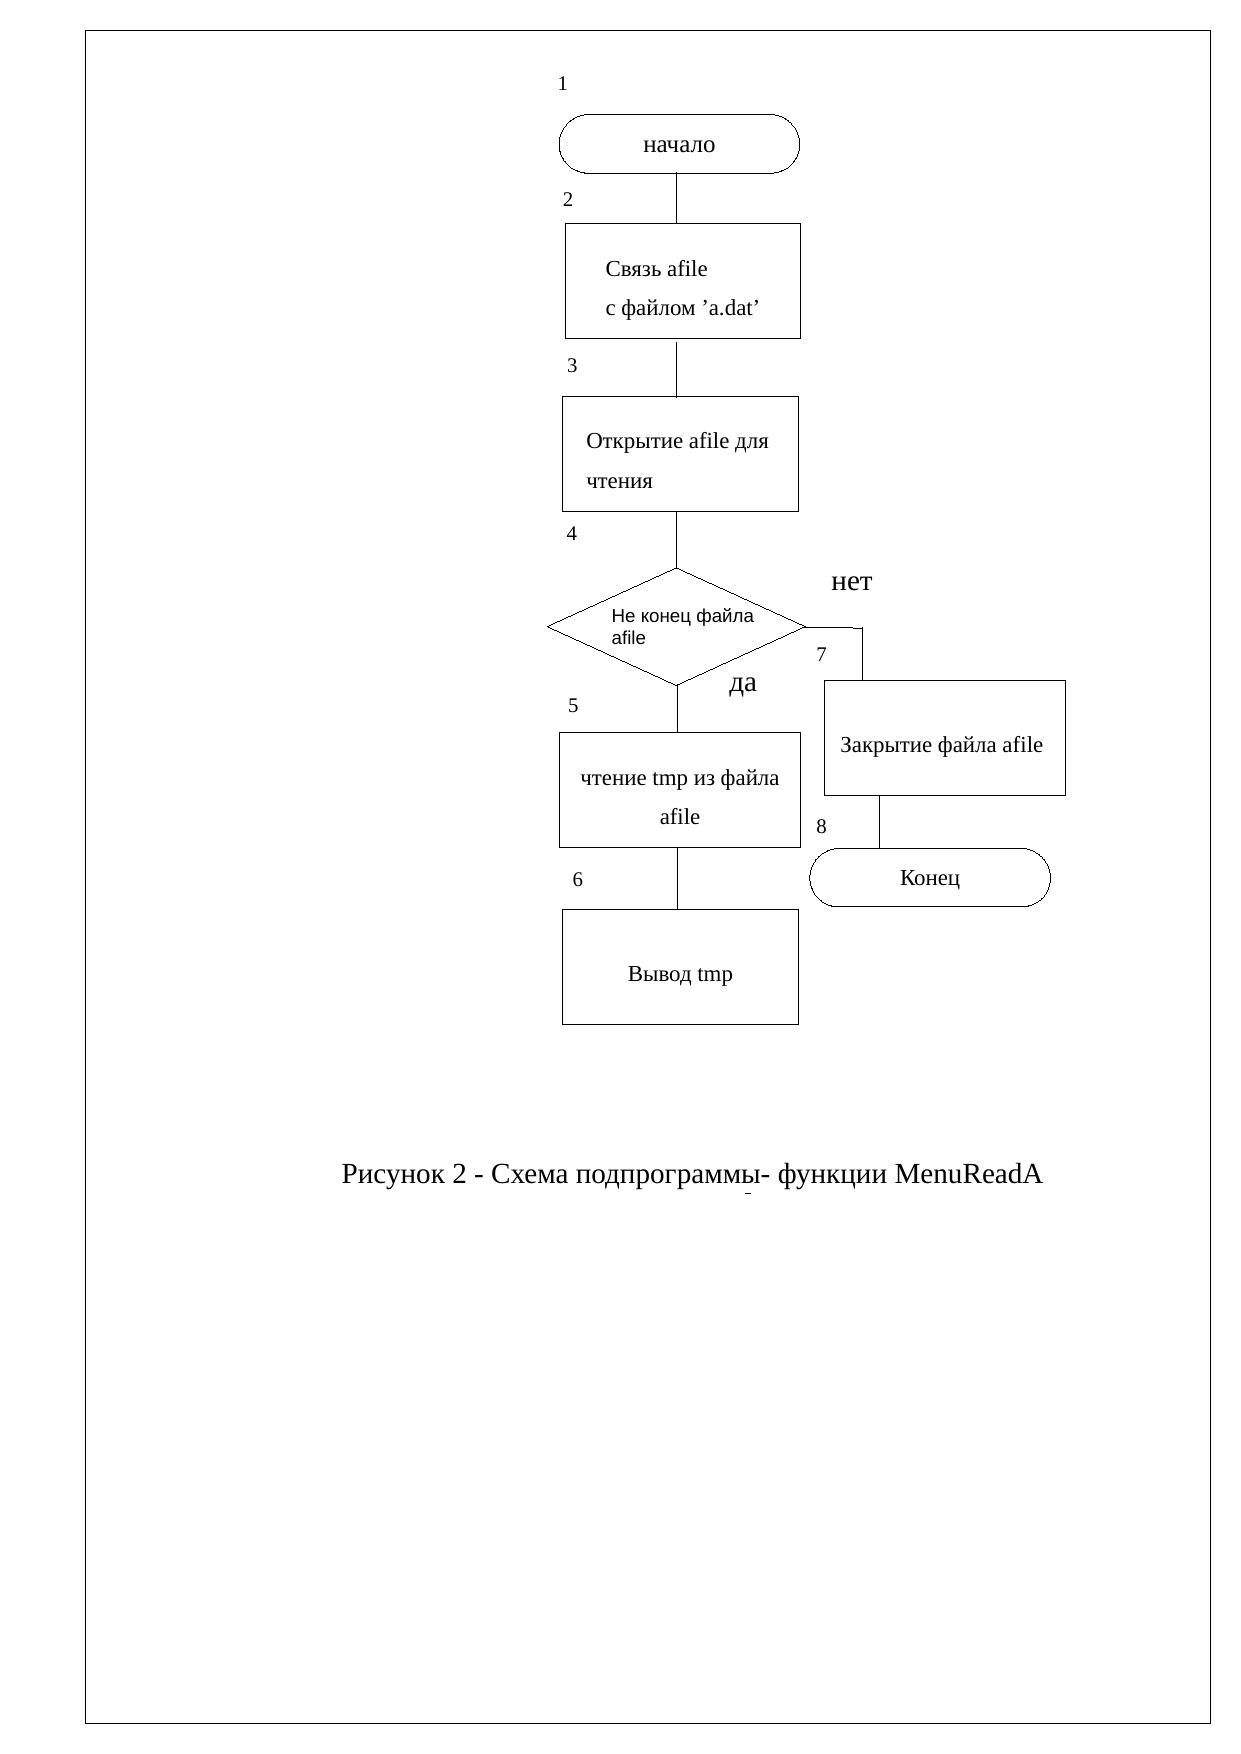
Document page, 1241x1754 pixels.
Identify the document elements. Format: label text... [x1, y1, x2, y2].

text 7 [816, 642, 851, 666]
text [863, 664, 1181, 697]
text 2 [563, 187, 591, 211]
text да [678, 664, 862, 697]
text [568, 717, 592, 724]
text 8 [816, 814, 851, 838]
text нет [677, 563, 1181, 597]
text 4 [566, 521, 602, 545]
text 3 [567, 353, 605, 377]
text Рисунок 2 - Схема подпрограммы- функции MenuReadA [204, 1156, 1181, 1189]
text [204, 563, 676, 597]
text 6 [572, 867, 611, 891]
text 1 [557, 71, 613, 95]
text [176, 664, 677, 697]
text 5 [568, 693, 592, 717]
